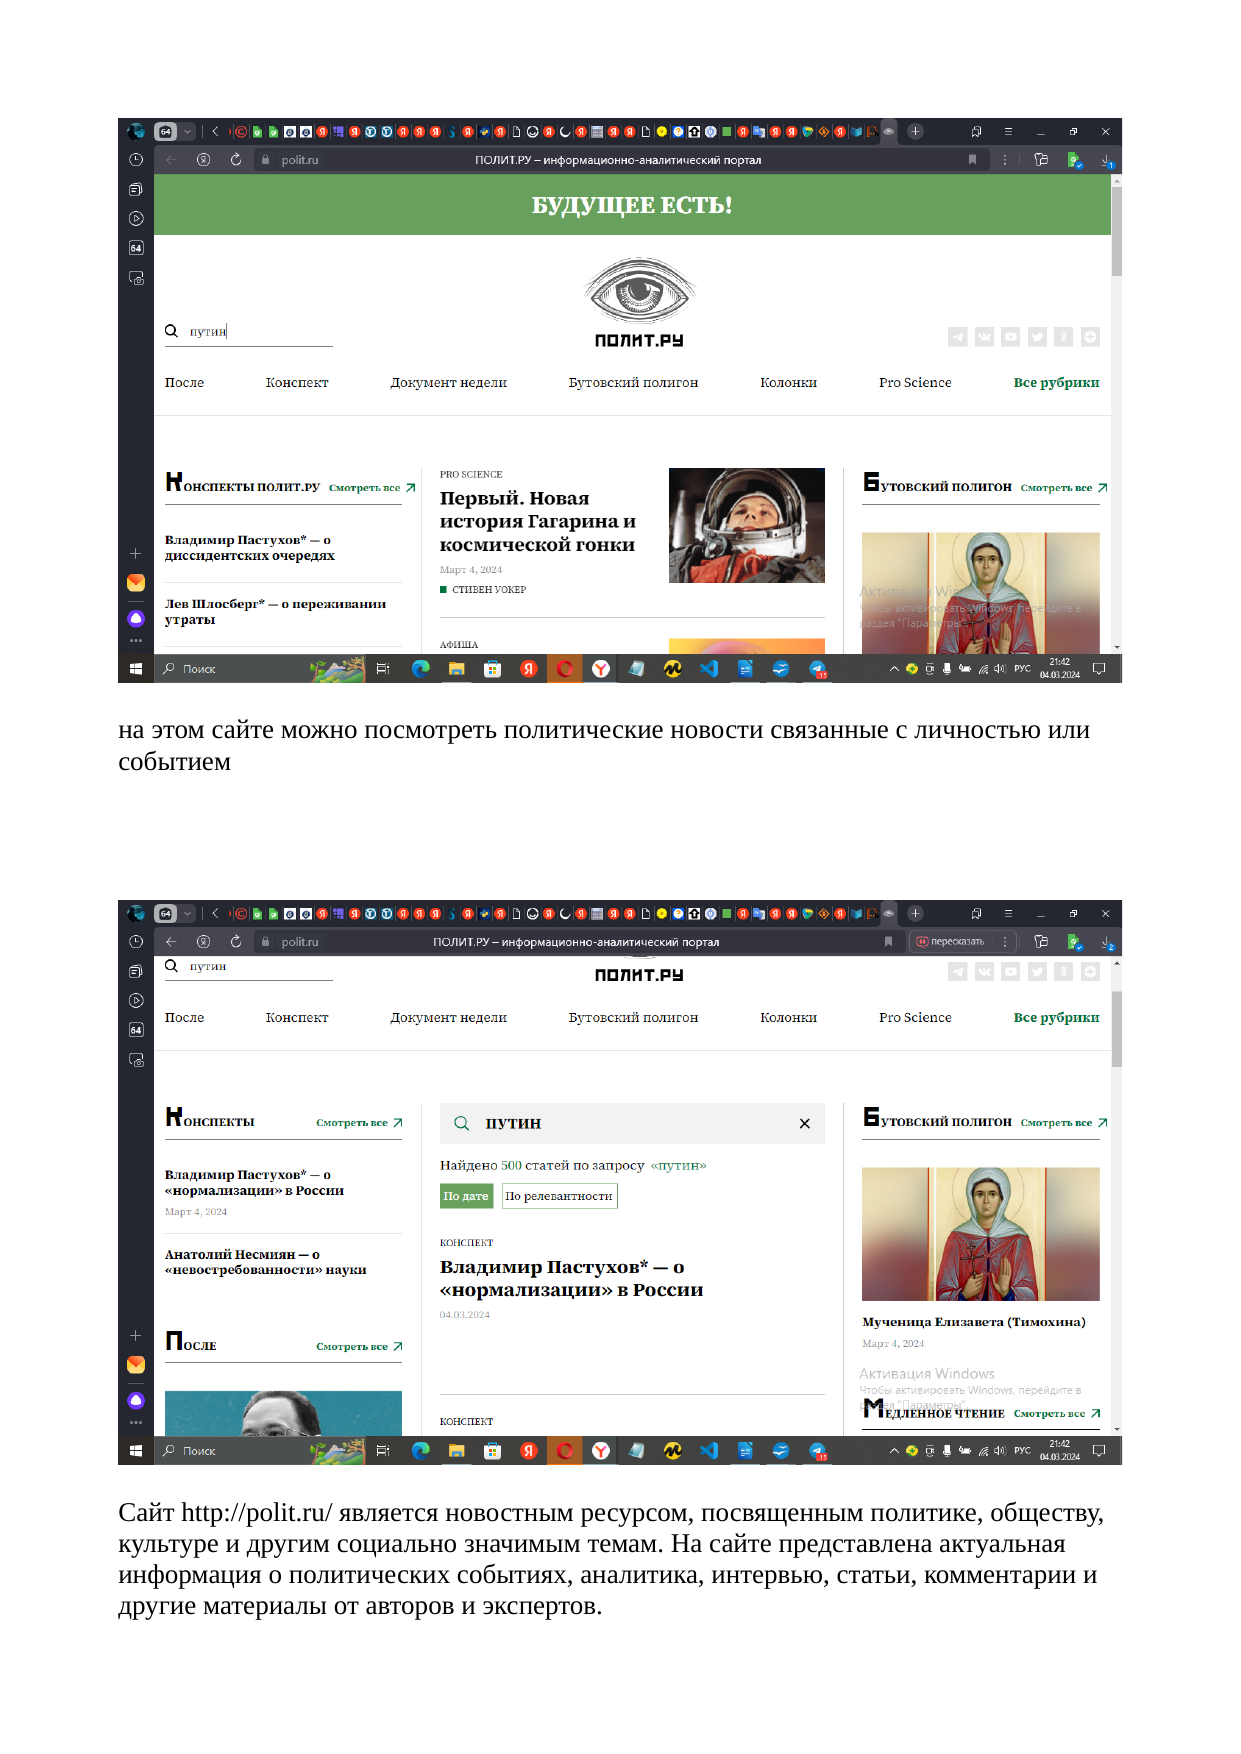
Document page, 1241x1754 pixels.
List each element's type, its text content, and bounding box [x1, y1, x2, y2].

picture [118, 900, 1123, 1465]
picture [118, 118, 1123, 683]
text Сайт http://polit.ru/ является новостным ресурсом, посвященным политике, обществу, культуре и другим социально значимым темам. На сайте представлена актуальная информация о политических событиях, аналитика, интервью, статьи, комментарии и другие материалы от авторов и экспертов. [118, 1496, 1122, 1621]
text на этом сайте можно посмотреть политические новости связанные с личностью или событием [118, 714, 1122, 776]
